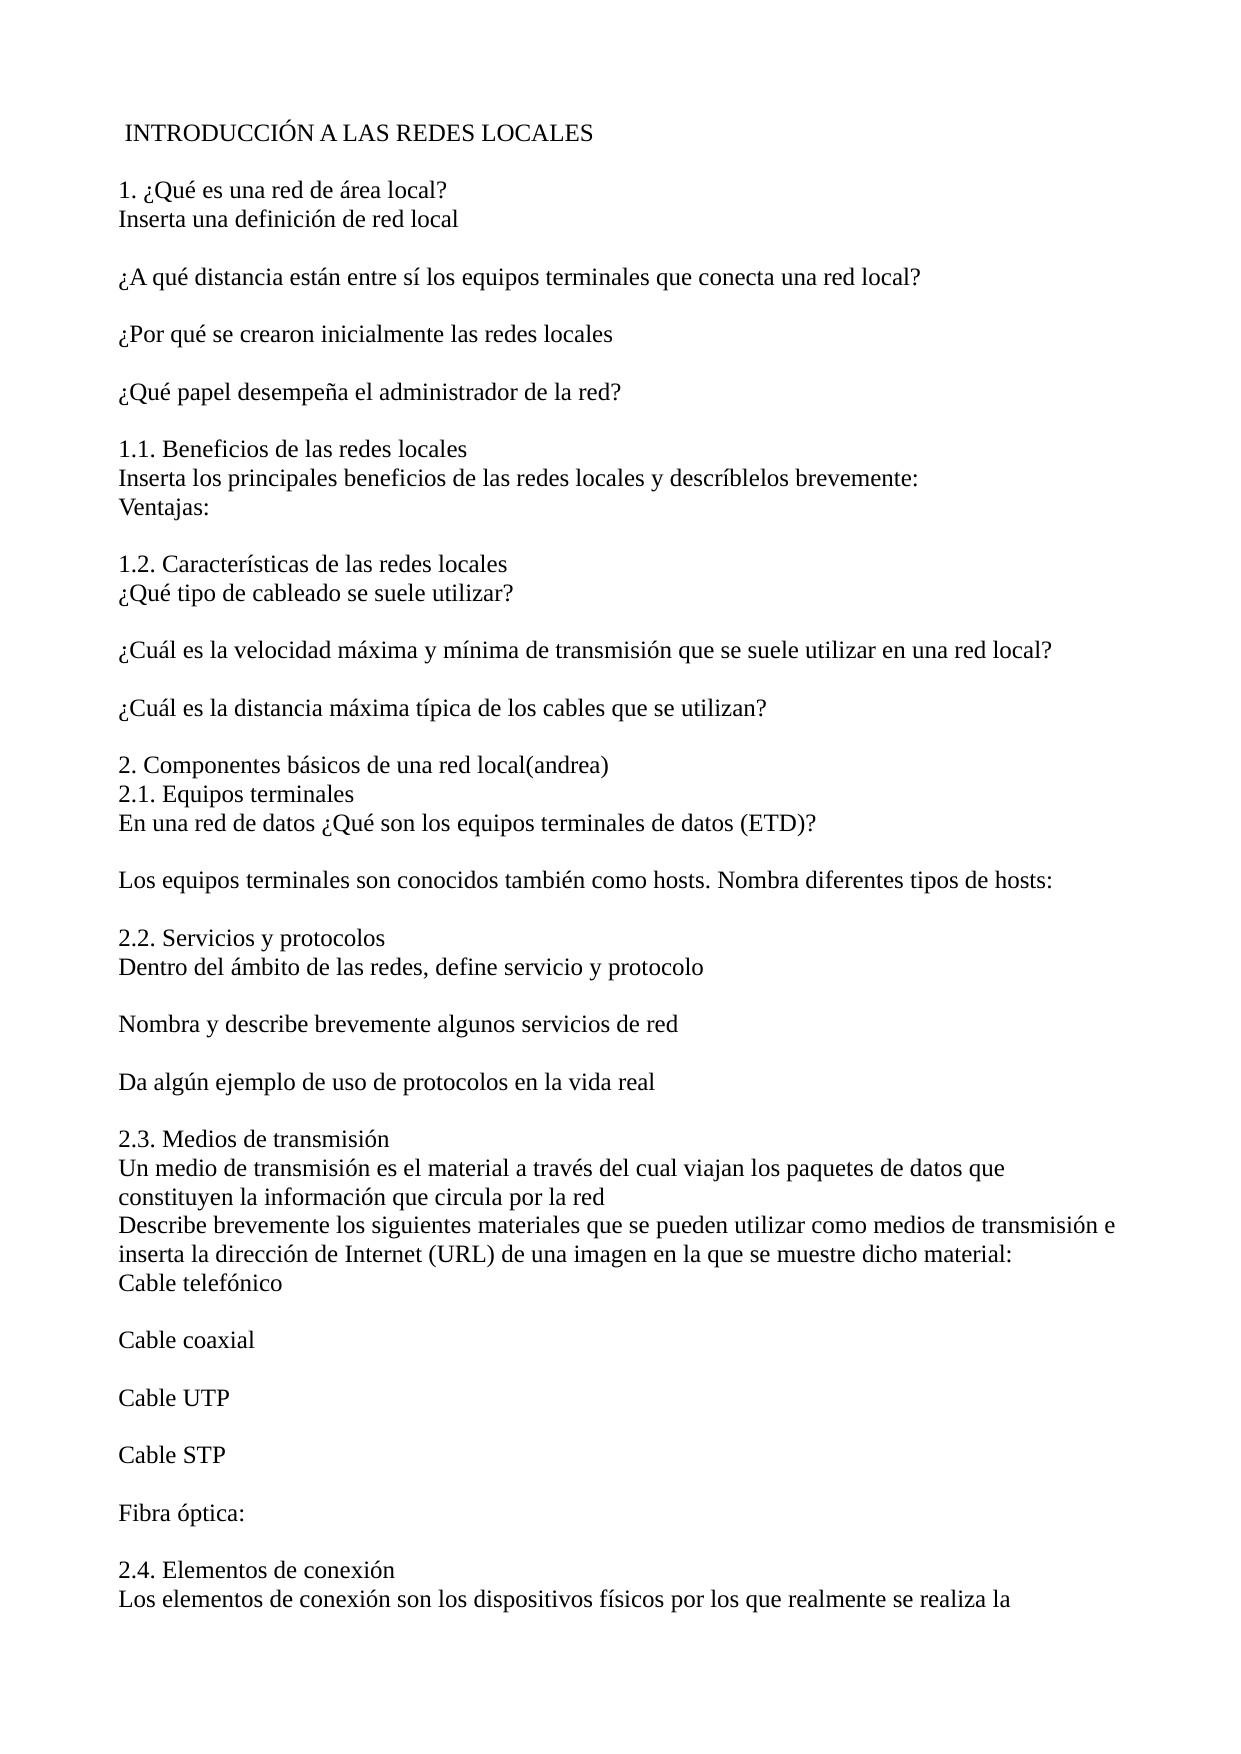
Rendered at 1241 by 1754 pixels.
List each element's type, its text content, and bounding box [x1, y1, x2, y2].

text ¿Por qué se crearon inicialmente las redes locales [118, 319, 1122, 348]
text Cable coaxial [118, 1326, 1122, 1354]
text Nombra y describe brevemente algunos servicios de red [118, 1009, 1122, 1038]
text ¿Cuál es la distancia máxima típica de los cables que se utilizan? [118, 693, 1122, 722]
text Ventajas: [118, 492, 1122, 521]
text Da algún ejemplo de uso de protocolos en la vida real [118, 1067, 1122, 1096]
text En una red de datos ¿Qué son los equipos terminales de datos (ETD)? [118, 808, 1122, 837]
text ¿Cuál es la velocidad máxima y mínima de transmisión que se suele utilizar en una red local? [118, 636, 1122, 664]
text Inserta los principales beneficios de las redes locales y descríblelos brevemente: [118, 463, 1122, 492]
text 2.1. Equipos terminales [118, 779, 1122, 808]
text ¿Qué tipo de cableado se suele utilizar? [118, 578, 1122, 607]
text 2. Componentes básicos de una red local(andrea) [118, 751, 1122, 779]
text Dentro del ámbito de las redes, define servicio y protocolo [118, 952, 1122, 981]
text Fibra óptica: [118, 1498, 1122, 1527]
text ¿A qué distancia están entre sí los equipos terminales que conecta una red local? [118, 262, 1122, 291]
text 1.1. Beneficios de las redes locales [118, 434, 1122, 463]
text Un medio de transmisión es el material a través del cual viajan los paquetes de datos que constituyen la información que circula por la red [118, 1153, 1122, 1211]
text 2.2. Servicios y protocolos [118, 923, 1122, 952]
text Describe brevemente los siguientes materiales que se pueden utilizar como medios de transmisión e inserta la dirección de Internet (URL) de una imagen en la que se muestre dicho material: [118, 1211, 1122, 1268]
text Los elementos de conexión son los dispositivos físicos por los que realmente se realiza la [118, 1584, 1122, 1613]
text 1.2. Características de las redes locales [118, 549, 1122, 578]
text ¿Qué papel desempeña el administrador de la red? [118, 377, 1122, 406]
text Inserta una definición de red local [118, 204, 1122, 233]
text Los equipos terminales son conocidos también como hosts. Nombra diferentes tipos de hosts: [118, 866, 1122, 894]
text Cable UTP [118, 1383, 1122, 1412]
text INTRODUCCIÓN A LAS REDES LOCALES [118, 118, 1122, 147]
text 1. ¿Qué es una red de área local? [118, 176, 1122, 204]
text Cable STP [118, 1441, 1122, 1469]
text Cable telefónico [118, 1268, 1122, 1297]
text 2.3. Medios de transmisión [118, 1124, 1122, 1153]
text 2.4. Elementos de conexión [118, 1556, 1122, 1584]
